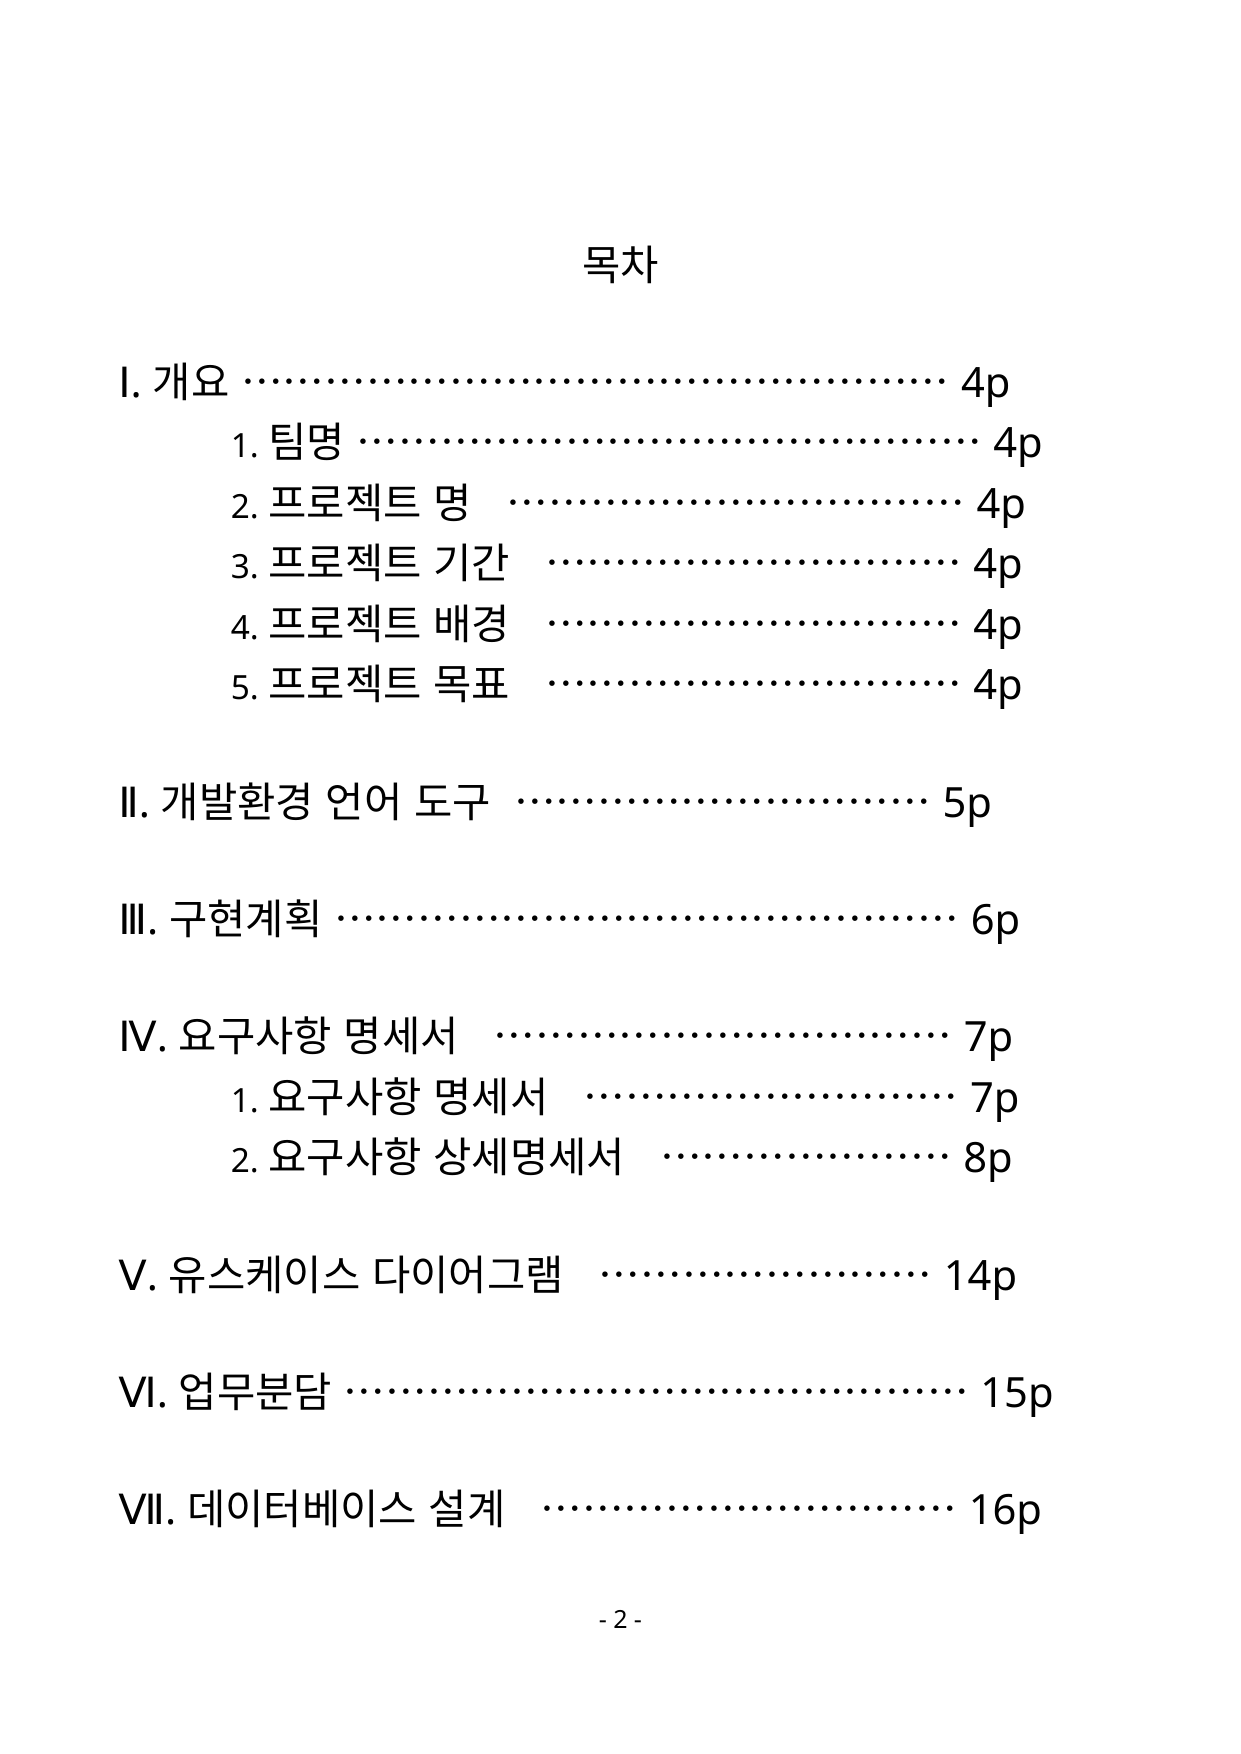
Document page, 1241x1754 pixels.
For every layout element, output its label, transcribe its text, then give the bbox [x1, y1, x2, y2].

text Ⅳ. 요구사항 명세서 …………………………… 7p [118, 1003, 1122, 1064]
list 프로젝트 명 …………………………… 4p [231, 470, 1122, 530]
text Ⅲ. 구현계획 ……………………………………… 6p [118, 886, 1122, 946]
list 프로젝트 기간 ………………………… 4p [231, 530, 1122, 591]
list 프로젝트 배경 ………………………… 4p [231, 591, 1122, 651]
text 목차 [118, 232, 1122, 292]
list 프로젝트 목표 ………………………… 4p [231, 651, 1122, 712]
text Ⅶ. 데이터베이스 설계 ………………………… 16p [118, 1476, 1122, 1537]
list 팀명 ……………………………………… 4p [231, 409, 1122, 470]
text Ⅵ. 업무분담 ……………………………………… 15p [118, 1359, 1122, 1419]
text Ⅴ. 유스케이스 다이어그램 …………………… 14p [118, 1242, 1122, 1302]
text Ⅰ. 개요 …………………………………………… 4p [118, 349, 1122, 409]
list 요구사항 상세명세서 ………………… 8p [231, 1124, 1122, 1185]
text Ⅱ. 개발환경 언어 도구 ………………………… 5p [118, 769, 1122, 829]
list 요구사항 명세서 ……………………… 7p [231, 1064, 1122, 1124]
